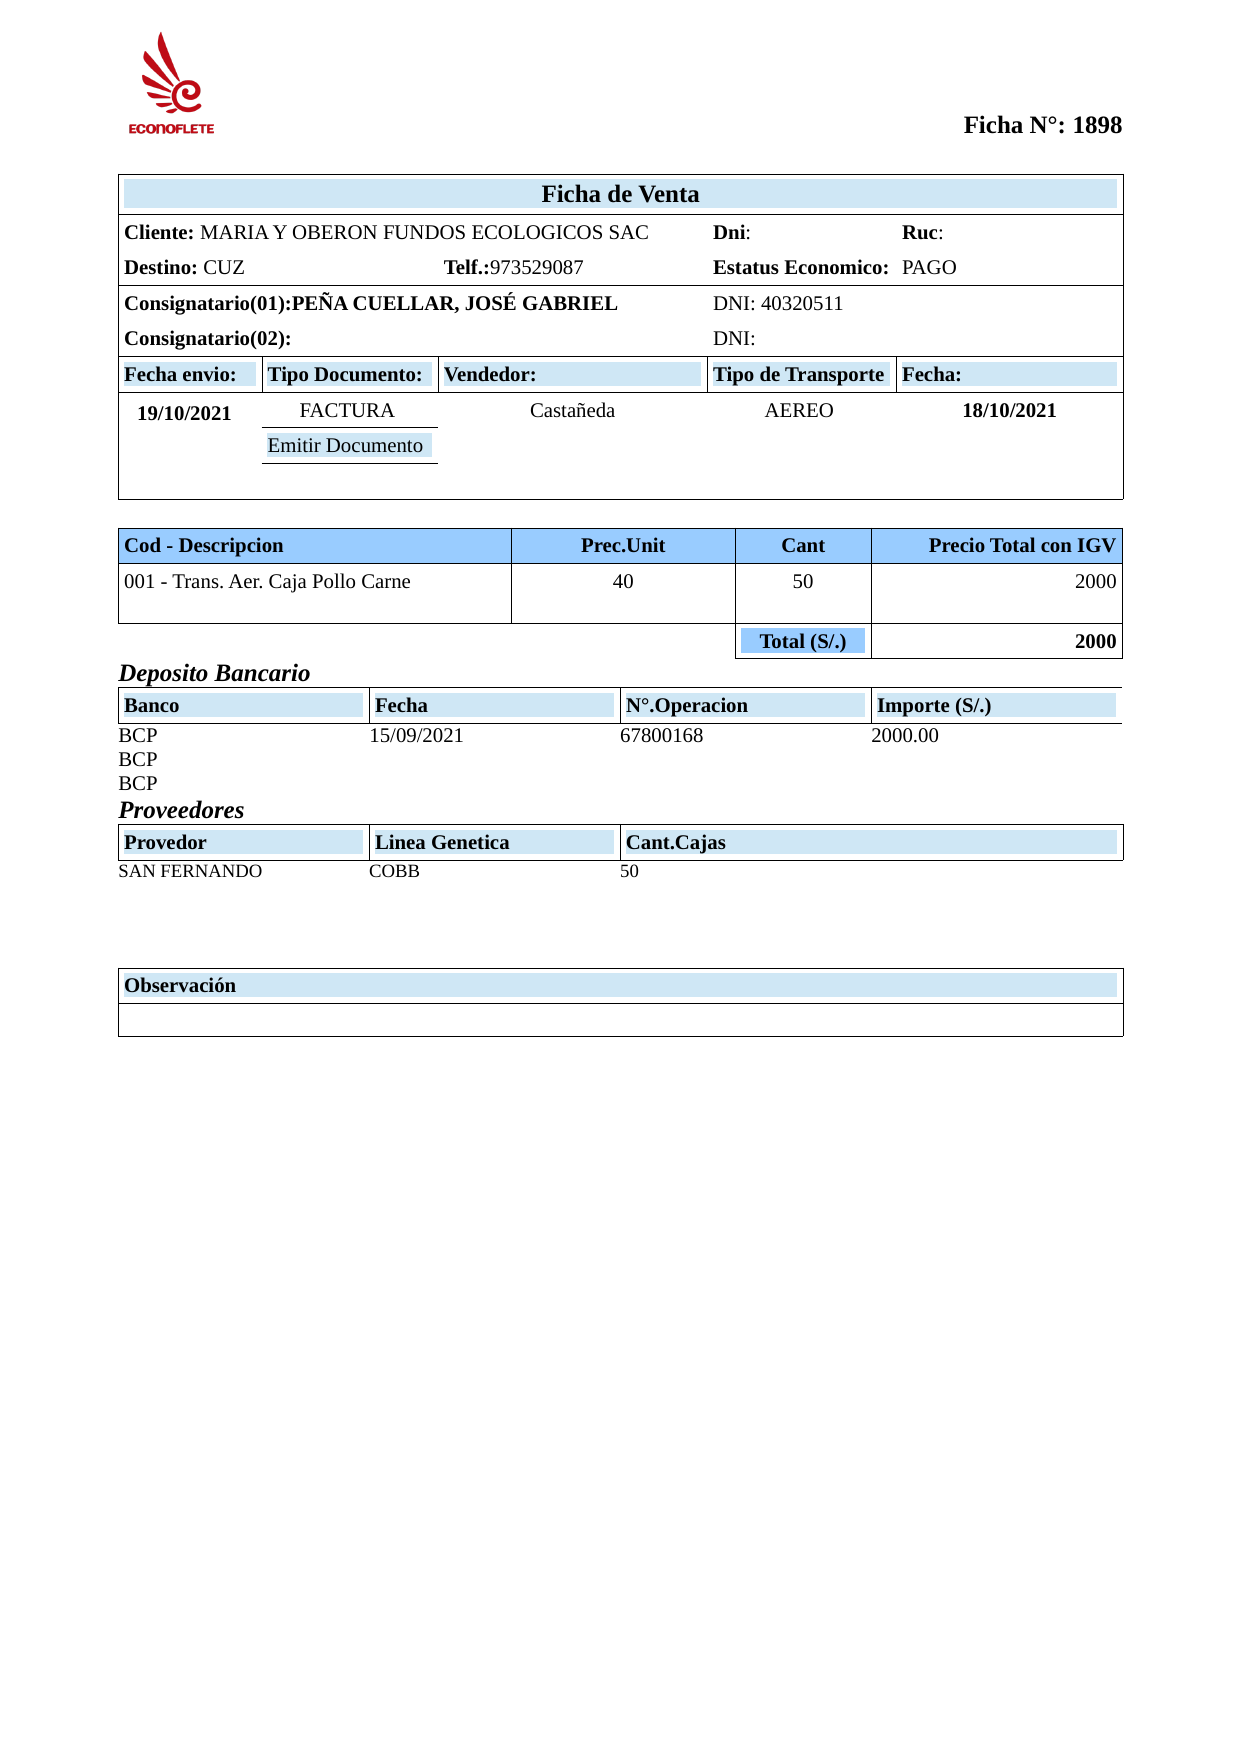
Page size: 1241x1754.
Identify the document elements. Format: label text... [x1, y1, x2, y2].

table_cell Dni: [707, 215, 896, 249]
table_cell 67800168 [620, 724, 871, 747]
table_cell Tipo de Transporte [708, 357, 896, 392]
table_cell [369, 747, 620, 771]
table_cell [118, 881, 369, 903]
table_cell FACTURA [262, 393, 438, 427]
table_cell Fecha envio: [119, 357, 262, 392]
table_header Fecha [370, 688, 620, 723]
table_cell 19/10/2021 [119, 393, 262, 498]
table_cell Telf.:973529087 [438, 249, 707, 285]
table_cell [369, 881, 620, 903]
table_cell [871, 771, 1122, 795]
text Proveedores [118, 795, 1122, 824]
table_cell [262, 464, 438, 498]
table_cell 40 [512, 564, 735, 623]
table_cell PAGO [896, 249, 1123, 285]
table_cell Destino: CUZ [119, 249, 438, 285]
table_cell SAN FERNANDO [118, 861, 369, 881]
table_cell [118, 946, 369, 967]
table_cell 15/09/2021 [369, 724, 620, 747]
table_cell Ruc: [896, 215, 1123, 249]
table_header Cant.Cajas [621, 825, 1123, 859]
table_cell [620, 747, 871, 771]
table_cell BCP [118, 771, 369, 795]
table_cell [119, 1004, 1123, 1036]
table_header Linea Genetica [370, 825, 620, 859]
table_header Ficha de Venta [119, 175, 1123, 214]
table_cell Castañeda [438, 393, 707, 498]
table_cell BCP [118, 747, 369, 771]
table_cell [118, 624, 511, 658]
table_cell 50 [620, 861, 1123, 881]
table_cell [118, 924, 369, 946]
table_cell [620, 924, 1123, 946]
table_cell [871, 747, 1122, 771]
table_cell [369, 946, 620, 967]
text Deposito Bancario [118, 658, 1122, 687]
table_cell [620, 946, 1123, 967]
table_cell [620, 881, 1123, 903]
table_cell COBB [369, 861, 620, 881]
table_header Observación [119, 969, 1123, 1003]
table_cell AEREO [707, 393, 896, 498]
table_header Provedor [119, 825, 369, 859]
table_cell Tipo Documento: [263, 357, 438, 392]
table_header Banco [119, 688, 369, 723]
table_cell Consignatario(02): [119, 321, 707, 356]
table_cell Consignatario(01):PEÑA CUELLAR, JOSÉ GABRIEL [119, 286, 707, 321]
table_cell Vendedor: [439, 357, 707, 392]
table_cell 2000 [872, 564, 1122, 623]
table_cell [369, 924, 620, 946]
table_cell BCP [118, 724, 369, 747]
table_cell [369, 771, 620, 795]
table_cell 50 [736, 564, 871, 623]
table_cell Estatus Economico: [707, 249, 896, 285]
table_cell Fecha: [897, 357, 1123, 392]
picture [118, 31, 225, 134]
table_cell 001 - Trans. Aer. Caja Pollo Carne [119, 564, 511, 623]
table_cell [118, 903, 369, 924]
table_cell [511, 624, 735, 658]
table_cell 18/10/2021 [896, 393, 1123, 498]
table_header Importe (S/.) [872, 688, 1122, 723]
table_header Precio Total con IGV [872, 529, 1122, 563]
table_cell Total (S/.) [736, 624, 871, 658]
table_header Cod - Descripcion [119, 529, 511, 563]
table_header N°.Operacion [621, 688, 871, 723]
table_cell 2000 [872, 624, 1122, 658]
table_header Cant [736, 529, 871, 563]
table_cell Emitir Documento [262, 428, 438, 463]
table_cell DNI: 40320511 [707, 286, 1123, 321]
table_cell [620, 771, 871, 795]
table_cell Cliente: MARIA Y OBERON FUNDOS ECOLOGICOS SAC [119, 215, 707, 249]
table_cell [369, 903, 620, 924]
table_cell 2000.00 [871, 724, 1122, 747]
table_cell [620, 903, 1123, 924]
table_cell DNI: [707, 321, 1123, 356]
table_header Prec.Unit [512, 529, 735, 563]
